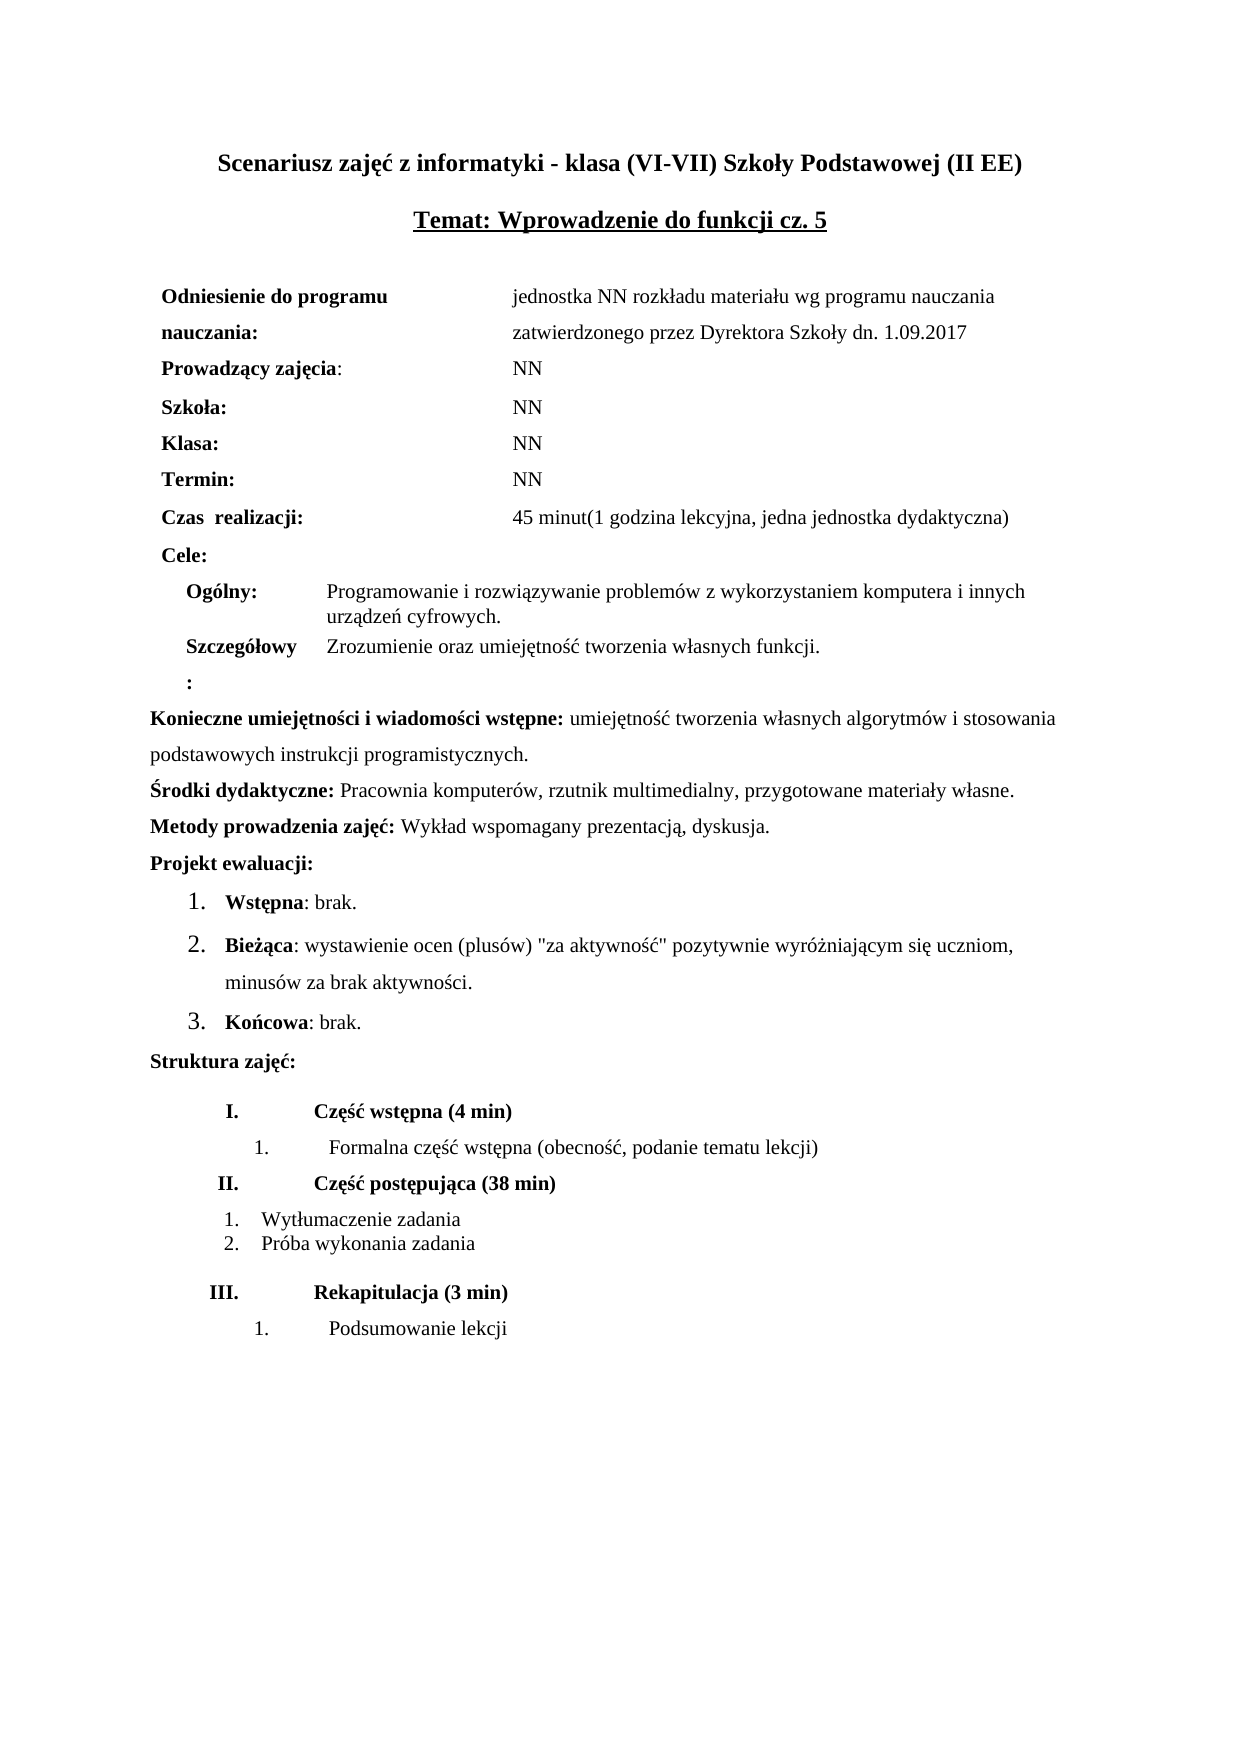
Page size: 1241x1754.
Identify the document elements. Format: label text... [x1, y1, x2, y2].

table_cell 45 minut(1 godzina lekcyjna, jedna jednostka dydaktyczna) [501, 505, 1121, 543]
table_header Odniesienie do programu nauczania: [150, 284, 501, 356]
table_cell [150, 634, 174, 706]
list Wstępna: brak. [187, 886, 1090, 915]
table_cell Termin: [150, 467, 501, 505]
table_cell Prowadzący zajęcia: [150, 356, 501, 395]
table_cell NN [501, 395, 1121, 431]
list Część wstępna (4 min) [239, 1098, 1090, 1123]
text Metody prowadzenia zajęć: Wykład wspomagany prezentacją, dyskusja. [150, 814, 1090, 838]
table_cell NN [501, 431, 1121, 467]
list Rekapitulacja (3 min) [239, 1280, 1090, 1304]
list Wytłumaczenie zadania [224, 1207, 1090, 1231]
table_cell Szkoła: [150, 395, 501, 431]
list Podsumowanie lekcji [253, 1316, 1090, 1340]
list Próba wykonania zadania [224, 1231, 1090, 1255]
table_cell [150, 580, 174, 634]
table_header Cele: [150, 544, 315, 579]
list Bieżąca: wystawienie ocen (plusów) "za aktywność" pozytywnie wyróżniającym się uczniom, minusów za brak aktywności. [187, 929, 1090, 994]
text Struktura zajęć: [150, 1049, 1090, 1073]
table_cell Programowanie i rozwiązywanie problemów z wykorzystaniem komputera i innych urządzeń cyfrowych. [315, 580, 1111, 634]
table_cell NN [501, 356, 1121, 395]
table_header [315, 544, 1111, 579]
text Środki dydaktyczne: Pracownia komputerów, rzutnik multimedialny, przygotowane materiały własne. [150, 778, 1090, 802]
text Scenariusz zajęć z informatyki - klasa (VI-VII) Szkoły Podstawowej (II EE) [150, 148, 1090, 176]
text Temat: Wprowadzenie do funkcji cz. 5 [150, 205, 1090, 234]
list Formalna część wstępna (obecność, podanie tematu lekcji) [253, 1134, 1090, 1159]
table_cell NN [501, 467, 1121, 505]
text Konieczne umiejętności i wiadomości wstępne: umiejętność tworzenia własnych algorytmów i stosowania podstawowych instrukcji programistycznych. [150, 706, 1090, 766]
list Końcowa: brak. [187, 1006, 1090, 1035]
table_cell Klasa: [150, 431, 501, 467]
list Część postępująca (38 min) [239, 1171, 1090, 1195]
table_cell Zrozumienie oraz umiejętność tworzenia własnych funkcji. [315, 634, 1111, 706]
table_cell Czas realizacji: [150, 505, 501, 543]
table_cell Ogólny: [175, 580, 315, 634]
table_cell Szczegółowy: [175, 634, 315, 706]
text Projekt ewaluacji: [150, 850, 1090, 874]
table_header jednostka NN rozkładu materiału wg programu nauczania zatwierdzonego przez Dyrektora Szkoły dn. 1.09.2017 [501, 284, 1121, 356]
